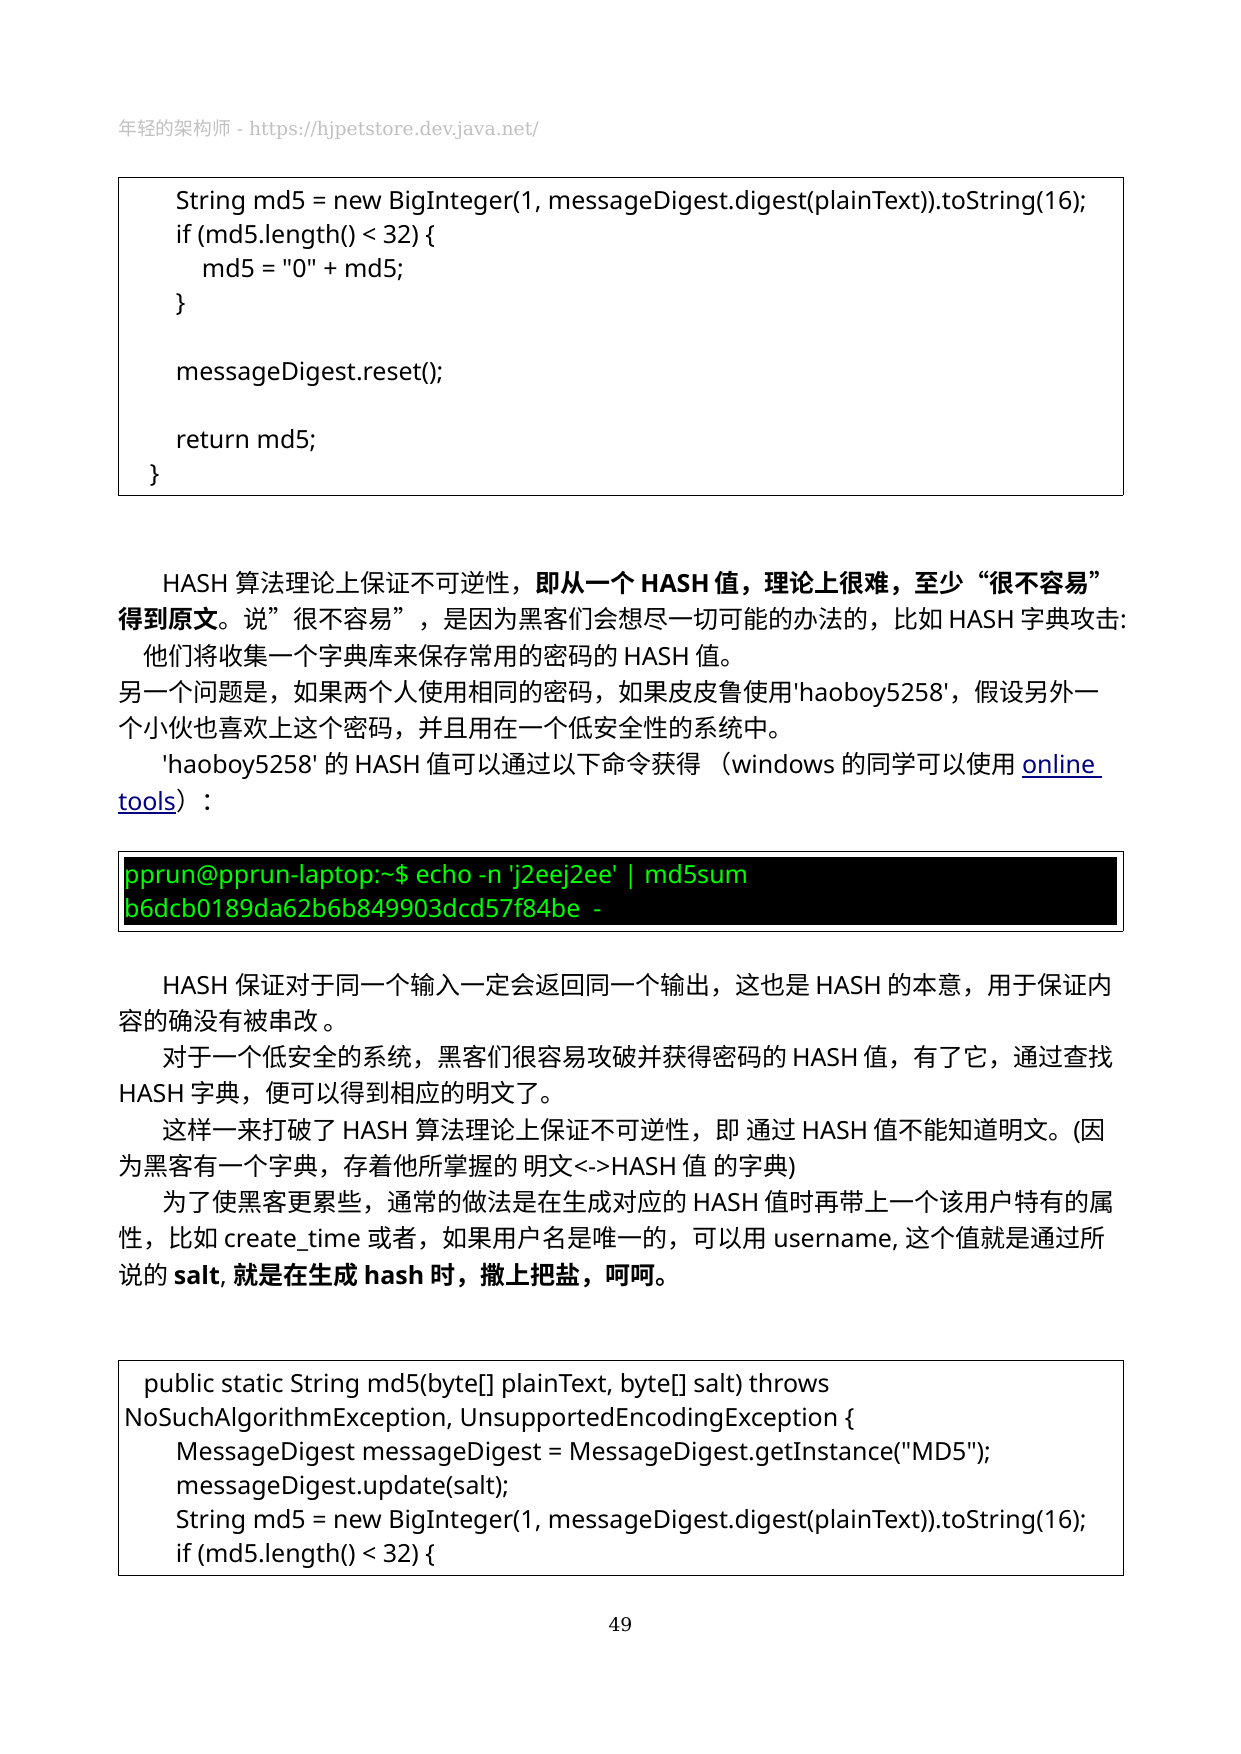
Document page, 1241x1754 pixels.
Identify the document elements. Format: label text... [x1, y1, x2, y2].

table_header public static String md5(byte[] plainText, byte[] salt) throws NoSuchAlgorithmException, UnsupportedEncodingException { MessageDigest messageDigest = MessageDigest.getInstance("MD5"); messageDigest.update(salt); String md5 = new BigInteger(1, messageDigest.digest(plainText)).toString(16); if (md5.length() < 32) { [119, 1361, 1123, 1575]
text 这样一来打破了HASH 算法理论上保证不可逆性，即 通过 HASH值不能知道明文。(因为黑客有一个字典，存着他所掌握的 明文<->HASH值 的字典) [118, 1110, 1122, 1183]
text 另一个问题是，如果两个人使用相同的密码，如果皮皮鲁使用'haoboy5258'，假设另外一个小伙也喜欢上这个密码，并且用在一个低安全性的系统中。 [118, 672, 1122, 745]
text HASH 算法理论上保证不可逆性，即从一个HASH值，理论上很难，至少“很不容易”得到原文。说”很不容易”，是因为黑客们会想尽一切可能的办法的，比如HASH字典攻击: 他们将收集一个字典库来保存常用的密码的HASH值。 [118, 563, 1122, 672]
table_header String md5 = new BigInteger(1, messageDigest.digest(plainText)).toString(16); if (md5.length() < 32) { md5 = "0" + md5; } messageDigest.reset(); return md5; } [119, 178, 1123, 495]
text 'haoboy5258' 的HASH值可以通过以下命令获得 （windows 的同学可以使用 online tools）： [118, 745, 1122, 817]
text 对于一个低安全的系统，黑客们很容易攻破并获得密码的HASH值，有了它，通过查找HASH字典，便可以得到相应的明文了。 [118, 1038, 1122, 1110]
text 为了使黑客更累些，通常的做法是在生成对应的 HASH值时再带上一个该用户特有的属性，比如 create_time 或者，如果用户名是唯一的，可以用 username, 这个值就是通过所说的 salt, 就是在生成 hash 时，撒上把盐，呵呵。 [118, 1183, 1122, 1291]
text HASH 保证对于同一个输入一定会返回同一个输出，这也是HASH的本意，用于保证内容的确没有被串改 。 [118, 965, 1122, 1038]
table_header pprun@pprun-laptop:~$ echo -n 'j2eej2ee' | md5sum b6dcb0189da62b6b849903dcd57f84be - [119, 852, 1123, 931]
